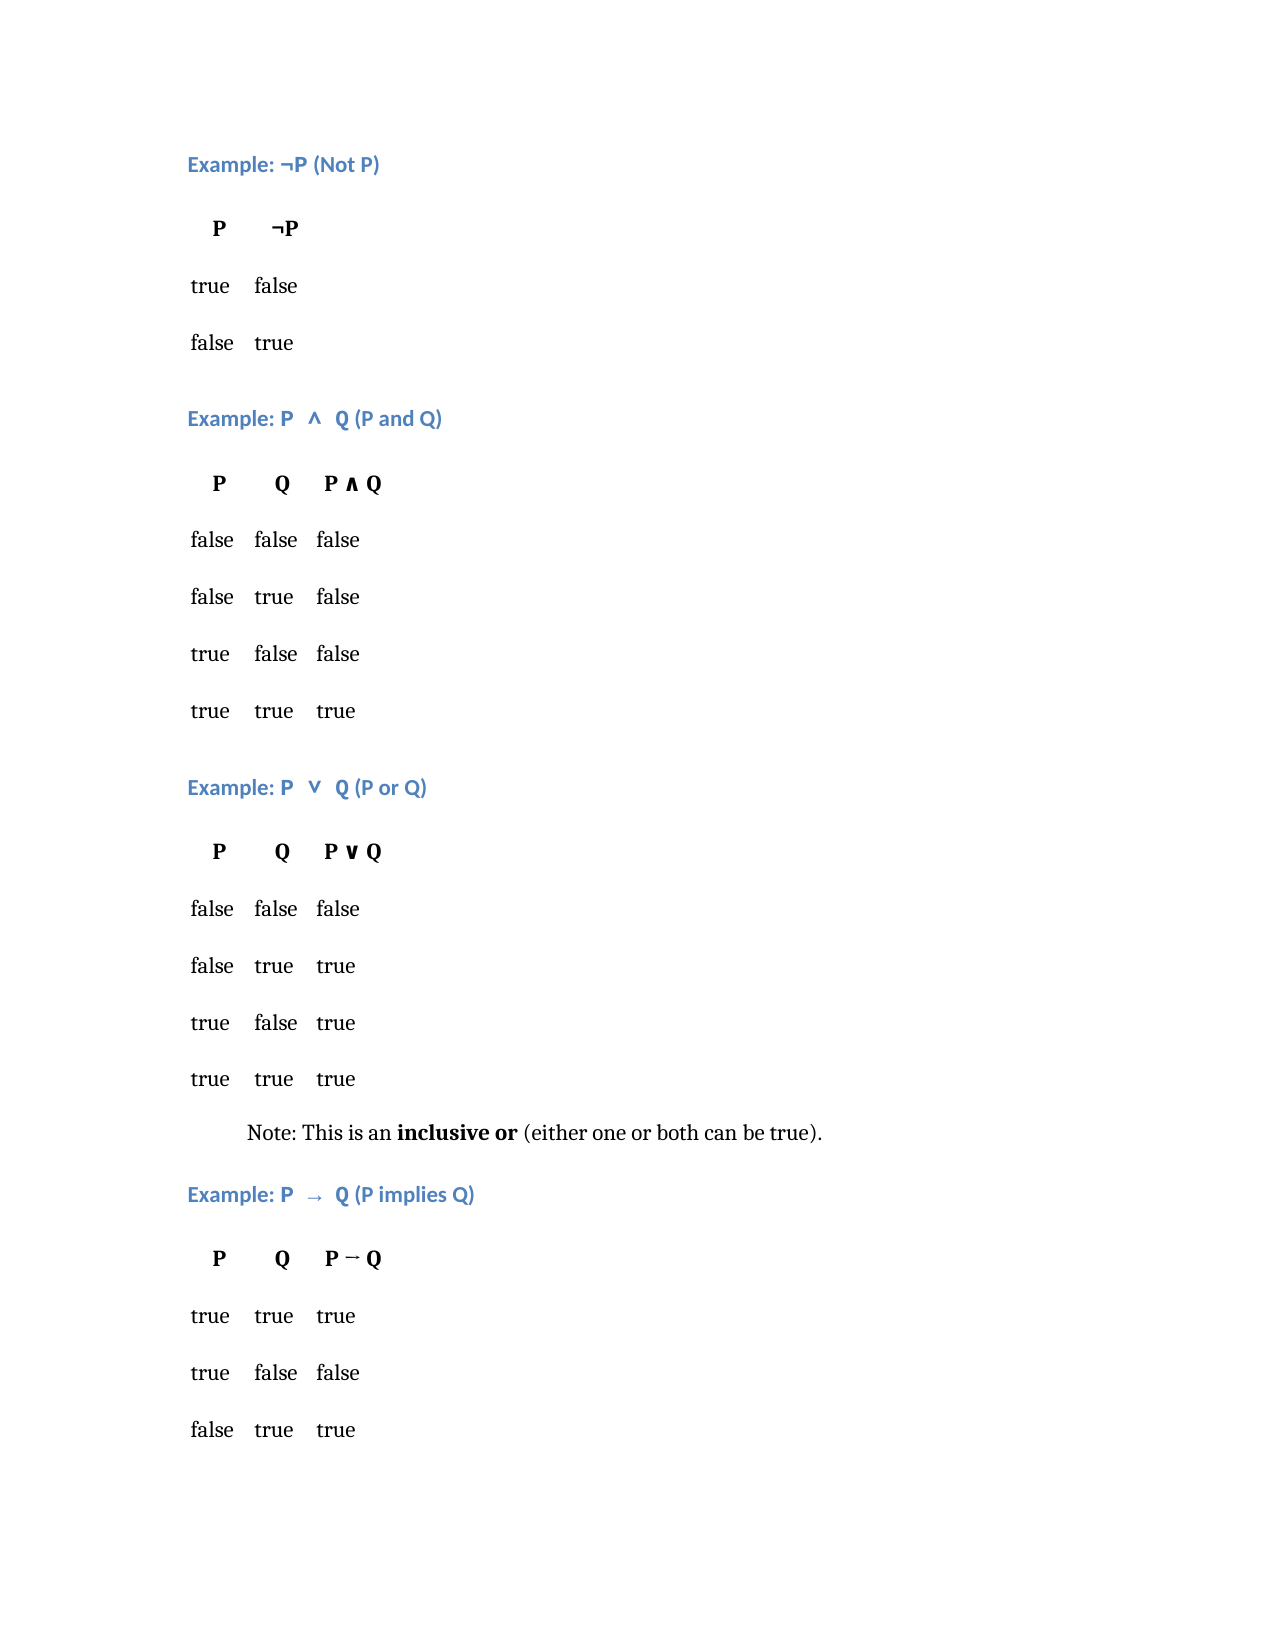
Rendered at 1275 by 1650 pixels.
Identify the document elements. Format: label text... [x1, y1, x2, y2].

subtitle Example: ¬P (Not P) [187, 150, 1087, 179]
subtitle Example: P ∨ Q (P or Q) [187, 773, 1087, 802]
table_cell false [313, 893, 392, 949]
table_cell false [251, 1006, 313, 1063]
table_cell true [188, 1357, 251, 1413]
table_header Q [251, 836, 313, 893]
table_header P → Q [313, 1243, 393, 1300]
table_header Q [251, 1243, 313, 1300]
table_cell true [313, 1063, 392, 1120]
table_header Q [251, 468, 313, 524]
table_cell false [313, 524, 392, 581]
table_cell true [313, 950, 392, 1006]
subtitle Example: P ∧ Q (P and Q) [187, 404, 1087, 434]
table_cell true [251, 950, 313, 1006]
table_cell false [251, 1357, 313, 1413]
table_cell true [313, 695, 392, 752]
table_cell false [188, 581, 251, 638]
table_cell false [313, 1357, 393, 1413]
table_cell true [313, 1414, 393, 1470]
subtitle Example: P → Q (P implies Q) [187, 1180, 1087, 1209]
table_cell true [188, 695, 251, 752]
table_cell false [251, 524, 313, 581]
table_cell true [251, 1414, 313, 1470]
table_cell true [251, 695, 313, 752]
table_cell false [251, 638, 313, 695]
table_header P ∧ Q [313, 468, 392, 524]
table_cell true [251, 1063, 313, 1120]
table_header P ∨ Q [313, 836, 392, 893]
table_header P [188, 468, 251, 524]
table_cell false [188, 893, 251, 949]
table_header ¬P [251, 213, 318, 270]
table_cell true [188, 638, 251, 695]
table_cell true [313, 1006, 392, 1063]
table_cell false [188, 524, 251, 581]
table_cell true [188, 1300, 251, 1357]
table_cell true [188, 1006, 251, 1063]
table_cell true [188, 270, 251, 327]
table_cell false [251, 893, 313, 949]
table_cell false [188, 950, 251, 1006]
table_cell false [313, 581, 392, 638]
table_cell true [313, 1300, 393, 1357]
table_cell false [188, 327, 251, 384]
table_cell false [188, 1414, 251, 1470]
text Note: This is an inclusive or (either one or both can be true). [247, 1120, 1028, 1146]
table_cell true [251, 581, 313, 638]
table_cell true [188, 1063, 251, 1120]
table_header P [188, 213, 251, 270]
table_cell false [251, 270, 318, 327]
table_cell false [313, 638, 392, 695]
table_header P [188, 1243, 251, 1300]
table_cell true [251, 327, 318, 384]
table_header P [188, 836, 251, 893]
table_cell true [251, 1300, 313, 1357]
